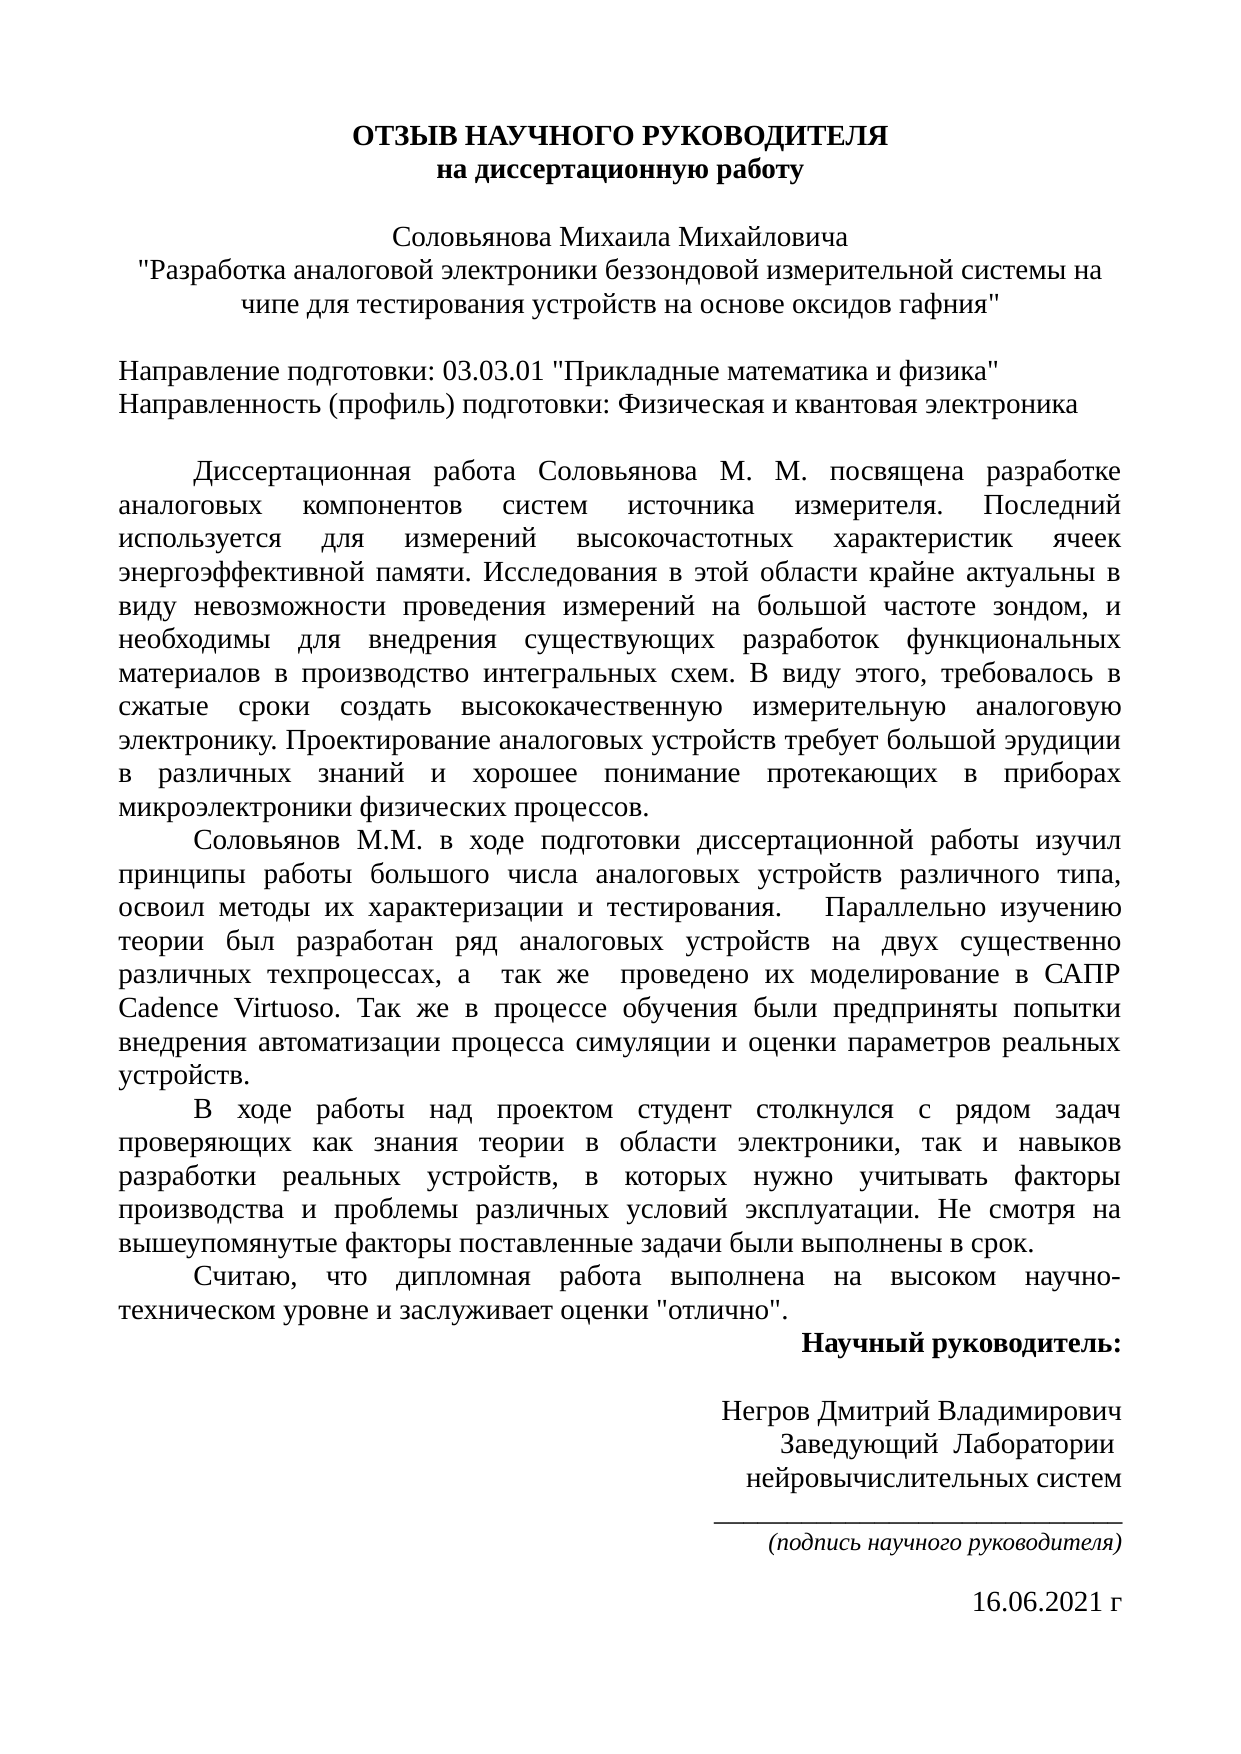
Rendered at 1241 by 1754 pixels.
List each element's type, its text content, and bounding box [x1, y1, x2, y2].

text Заведующий Лаборатории нейровычислительных систем [118, 1426, 1122, 1493]
text Научный руководитель: [118, 1326, 1122, 1359]
text Диссертационная работа Соловьянова М. М. посвящена разработке аналоговых компонентов систем источника измерителя. Последний используется для измерений высокочастотных характеристик ячеек энергоэффективной памяти. Исследования в этой области крайне актуальны в виду невозможности проведения измерений на большой частоте зондом, и необходимы для внедрения существующих разработок функциональных материалов в производство интегральных схем. В виду этого, требовалось в сжатые сроки создать высококачественную измерительную аналоговую электронику. Проектирование аналоговых устройств требует большой эрудиции в различных знаний и хорошее понимание протекающих в приборах микроэлектроники физических процессов. [118, 453, 1122, 822]
text ОТЗЫВ НАУЧНОГО РУКОВОДИТЕЛЯ [118, 118, 1122, 152]
text "Разработка аналоговой электроники беззондовой измерительной системы на чипе для тестирования устройств на основе оксидов гафния" [118, 252, 1122, 319]
text 16.06.2021 г [118, 1584, 1122, 1618]
text Негров Дмитрий Владимирович [118, 1393, 1122, 1426]
text Соловьянов М.М. в ходе подготовки диссертационной работы изучил принципы работы большого числа аналоговых устройств различного типа, освоил методы их характеризации и тестирования. Параллельно изучению теории был разработан ряд аналоговых устройств на двух существенно различных техпроцессах, а так же проведено их моделирование в САПР Cadence Virtuoso. Так же в процессе обучения были предприняты попытки внедрения автоматизации процесса симуляции и оценки параметров реальных устройств. [118, 822, 1122, 1091]
text Соловьянова Михаила Михайловича [118, 219, 1122, 252]
text ____________________________ (подпись научного руководителя) [118, 1493, 1122, 1556]
text на диссертационную работу [118, 152, 1122, 185]
text Считаю, что дипломная работа выполнена на высоком научно-техническом уровне и заслуживает оценки "отлично". [118, 1258, 1122, 1326]
text В ходе работы над проектом студент столкнулся с рядом задач проверяющих как знания теории в области электроники, так и навыков разработки реальных устройств, в которых нужно учитывать факторы производства и проблемы различных условий эксплуатации. Не смотря на вышеупомянутые факторы поставленные задачи были выполнены в срок. [118, 1091, 1122, 1258]
text Направление подготовки: 03.03.01 "Прикладные математика и физика" [118, 353, 1122, 386]
text Направленность (профиль) подготовки: Физическая и квантовая электроника [118, 386, 1122, 420]
